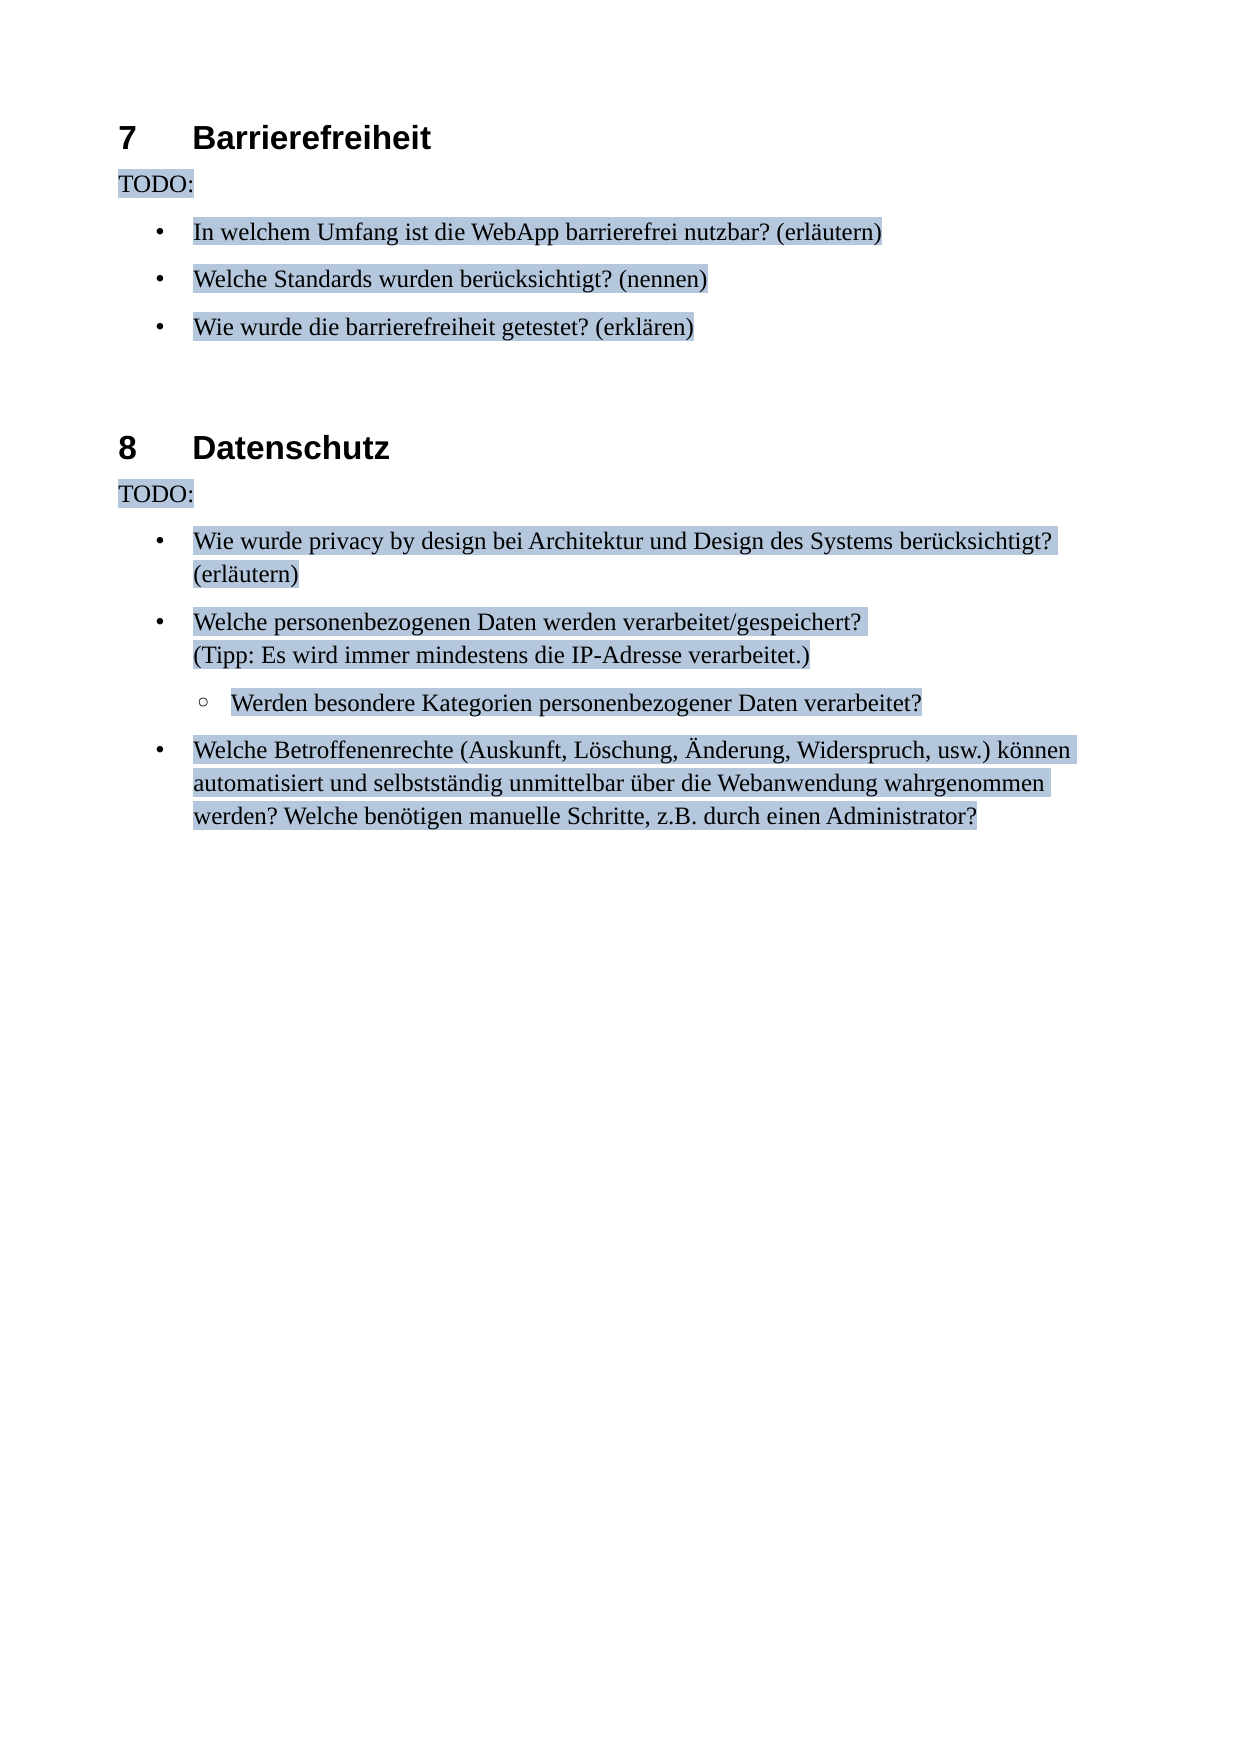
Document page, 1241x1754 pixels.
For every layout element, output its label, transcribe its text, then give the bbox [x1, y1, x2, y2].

list Werden besondere Kategorien personenbezogener Daten verarbeitet? [193, 688, 1122, 716]
list Welche Betroffenenrechte (Auskunft, Löschung, Änderung, Widerspruch, usw.) können automatisiert und selbstständig unmittelbar über die Webanwendung wahrgenommen werden? Welche benötigen manuelle Schritte, z.B. durch einen Administrator? [156, 735, 1122, 830]
text TODO: [118, 169, 1122, 198]
subtitle Barrierefreiheit [118, 118, 1122, 157]
text TODO: [118, 479, 1122, 508]
subtitle Datenschutz [118, 428, 1122, 466]
list Welche personenbezogenen Daten werden verarbeitet/gespeichert? (Tipp: Es wird immer mindestens die IP-Adresse verarbeitet.) [156, 607, 1122, 669]
list Wie wurde privacy by design bei Architektur und Design des Systems berücksichtigt? (erläutern) [156, 526, 1122, 588]
list Wie wurde die barrierefreiheit getestet? (erklären) [156, 312, 1122, 341]
list In welchem Umfang ist die WebApp barrierefrei nutzbar? (erläutern) [156, 217, 1122, 245]
list Welche Standards wurden berücksichtigt? (nennen) [156, 264, 1122, 293]
